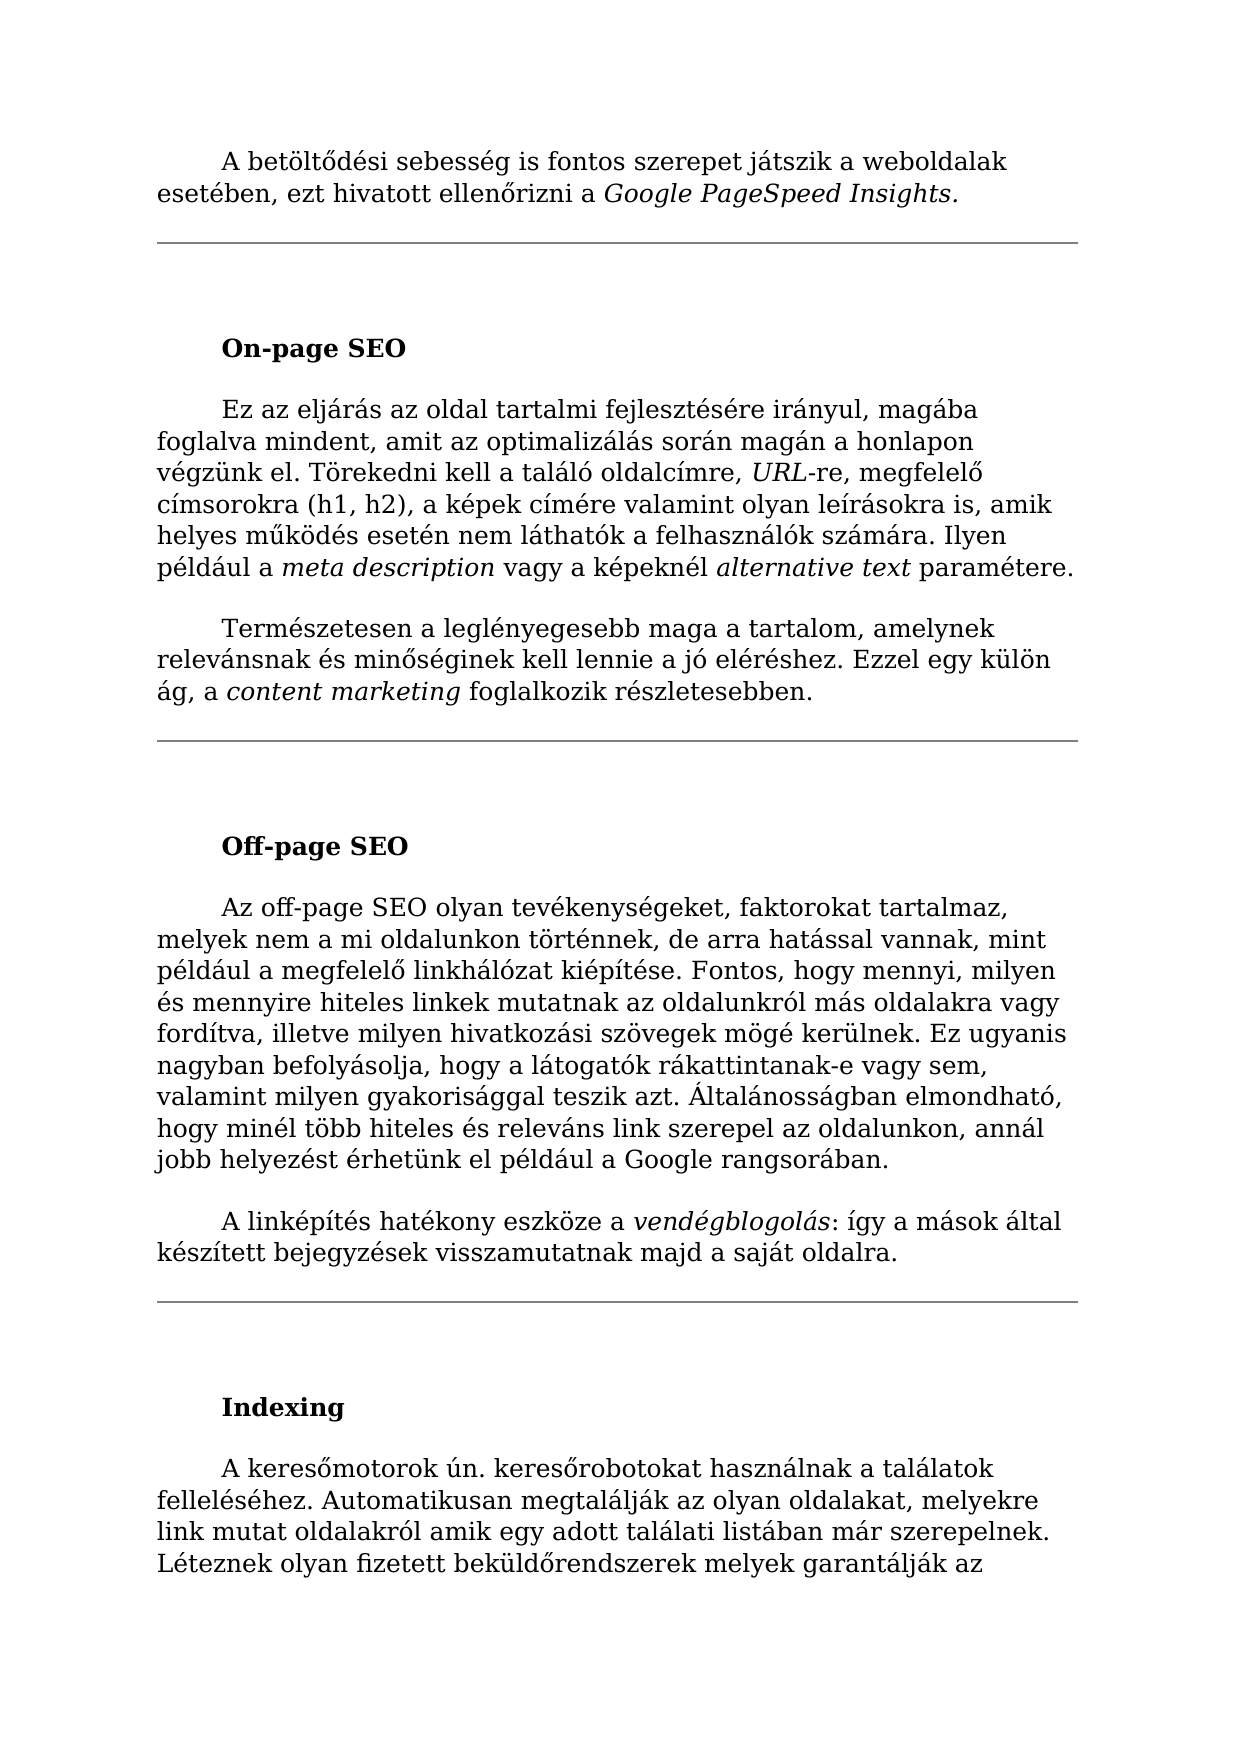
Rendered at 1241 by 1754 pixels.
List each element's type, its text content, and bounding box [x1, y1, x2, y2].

text A betöltődési sebesség is fontos szerepet játszik a weboldalak esetében, ezt hivatott ellenőrizni a Google PageSpeed Insights. [157, 148, 1078, 208]
text Természetesen a leglényegesebb maga a tartalom, amelynek relevánsnak és minőséginek kell lennie a jó eléréshez. Ezzel egy külön ág, a content marketing foglalkozik részletesebben. [157, 614, 1078, 706]
text Off-page SEO [157, 832, 1078, 861]
text Indexing [157, 1393, 1078, 1422]
text On-page SEO [157, 334, 1078, 363]
text Az off-page SEO olyan tevékenységeket, faktorokat tartalmaz, melyek nem a mi oldalunkon történnek, de arra hatással vannak, mint például a megfelelő linkhálózat kiépítése. Fontos, hogy mennyi, milyen és mennyire hiteles linkek mutatnak az oldalunkról más oldalakra vagy fordítva, illetve milyen hivatkozási szövegek mögé kerülnek. Ez ugyanis nagyban befolyásolja, hogy a látogatók rákattintanak-e vagy sem, valamint milyen gyakorisággal teszik azt. Általánosságban elmondható, hogy minél több hiteles és releváns link szerepel az oldalunkon, annál jobb helyezést érhetünk el például a Google rangsorában. [157, 894, 1078, 1174]
text A linképítés hatékony eszköze a vendégblogolás: így a mások által készített bejegyzések visszamutatnak majd a saját oldalra. [157, 1207, 1078, 1267]
text Ez az eljárás az oldal tartalmi fejlesztésére irányul, magába foglalva mindent, amit az optimalizálás során magán a honlapon végzünk el. Törekedni kell a találó oldalcímre, URL-re, megfelelő címsorokra (h1, h2), a képek címére valamint olyan leírásokra is, amik helyes működés esetén nem láthatók a felhasználók számára. Ilyen például a meta description vagy a képeknél alternative text paramétere. [157, 396, 1078, 582]
text A keresőmotorok ún. keresőrobotokat használnak a találatok felleléséhez. Automatikusan megtalálják az olyan oldalakat, melyekre link mutat oldalakról amik egy adott találati listában már szerepelnek. Léteznek olyan fizetett beküldőrendszerek melyek garantálják az [157, 1455, 1078, 1578]
